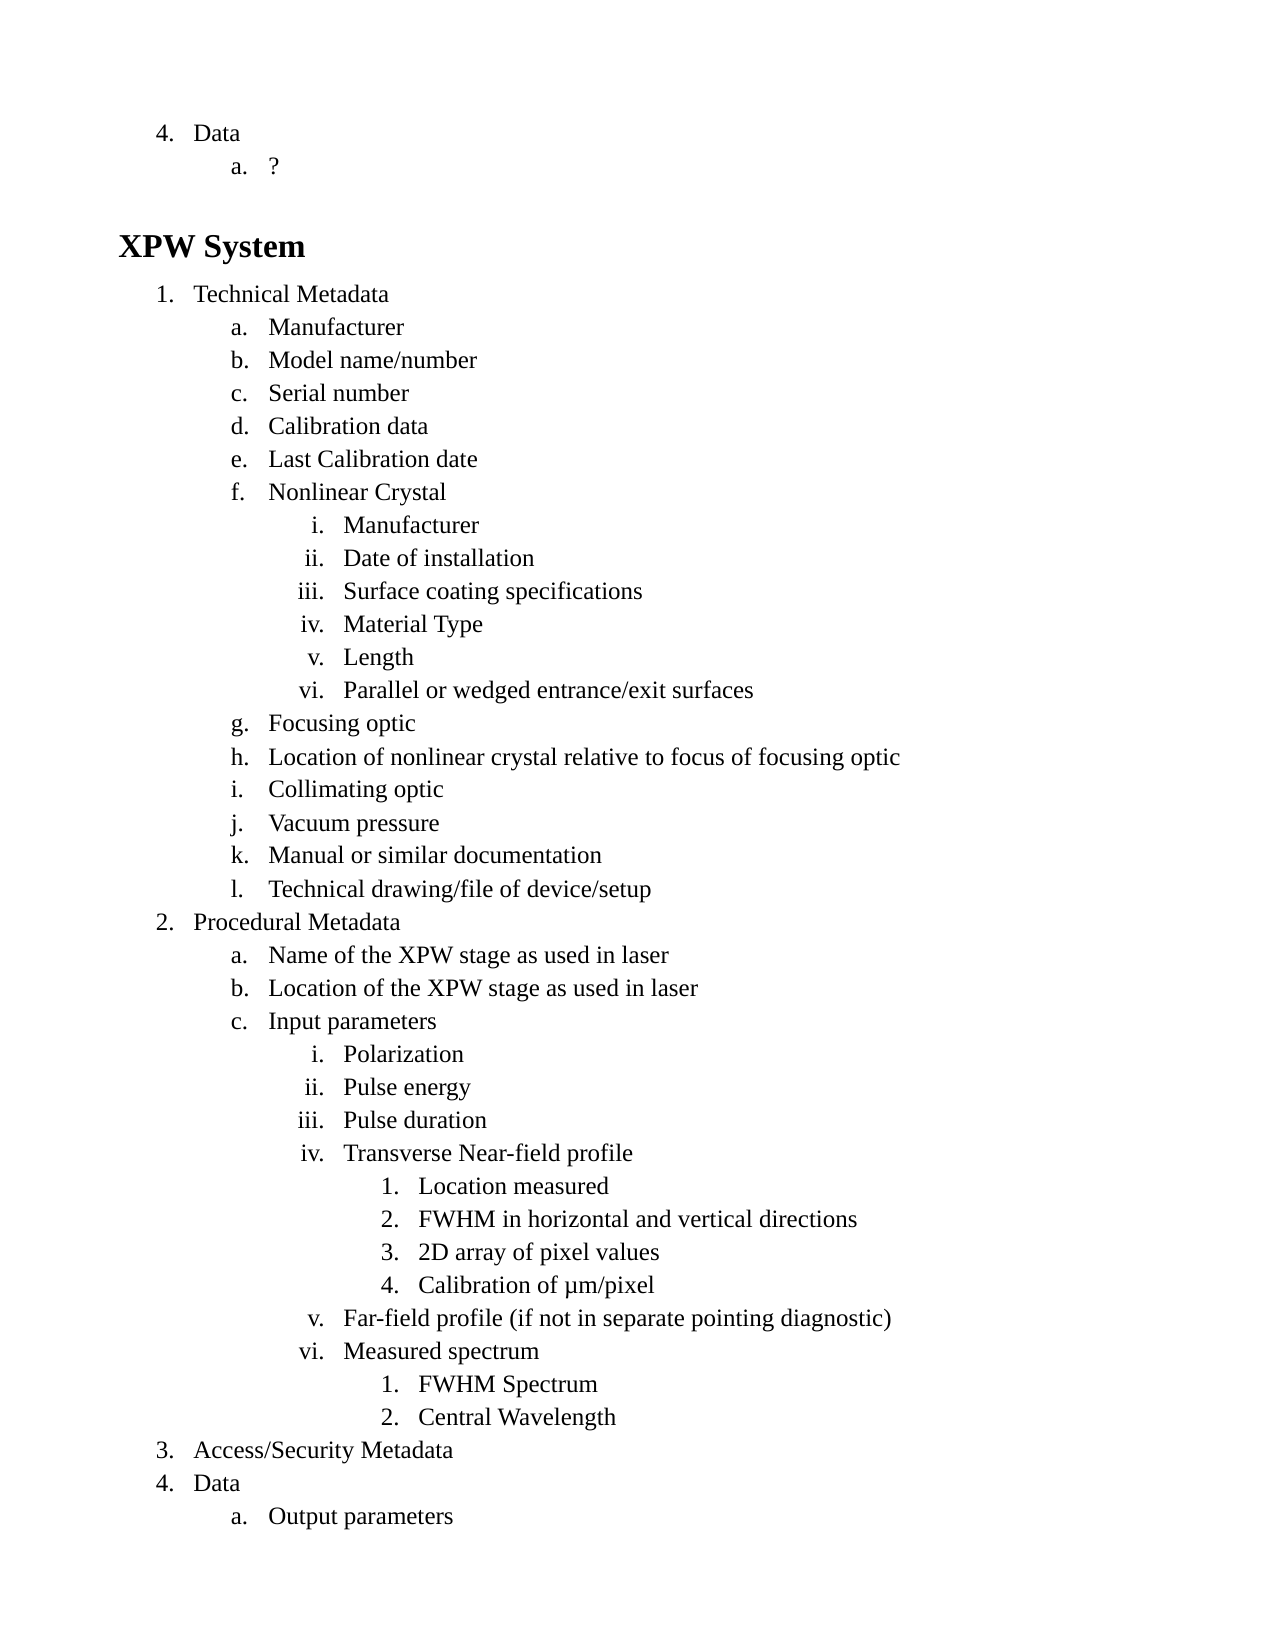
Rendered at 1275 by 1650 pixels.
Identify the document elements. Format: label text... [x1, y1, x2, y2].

list Model name/number [231, 345, 1157, 374]
list Collimating optic [231, 774, 1157, 803]
list Input parameters [231, 1006, 1157, 1034]
list Technical drawing/file of device/setup [231, 874, 1157, 902]
list Location of nonlinear crystal relative to focus of focusing optic [231, 742, 1157, 770]
list Material Type [324, 609, 1157, 638]
list Parallel or wedged entrance/exit surfaces [324, 676, 1157, 704]
list Manufacturer [231, 312, 1157, 341]
list Surface coating specifications [324, 576, 1157, 605]
list Date of installation [324, 543, 1157, 572]
list Pulse duration [324, 1105, 1157, 1133]
list Data [156, 1468, 1157, 1497]
list Focusing optic [231, 708, 1157, 737]
list Name of the XPW stage as used in laser [231, 940, 1157, 968]
list Pulse energy [324, 1072, 1157, 1101]
list Location of the XPW stage as used in laser [231, 973, 1157, 1001]
list 2D array of pixel values [381, 1237, 1157, 1266]
list Calibration data [231, 411, 1157, 440]
list Manual or similar documentation [231, 841, 1157, 869]
list Vacuum pressure [231, 808, 1157, 836]
list FWHM in horizontal and vertical directions [381, 1204, 1157, 1233]
subtitle XPW System [118, 226, 1157, 264]
list Central Wavelength [381, 1402, 1157, 1431]
list Access/Security Metadata [156, 1435, 1157, 1464]
list Data [156, 118, 1157, 147]
list Location measured [381, 1171, 1157, 1199]
list Far-field profile (if not in separate pointing diagnostic) [324, 1303, 1157, 1332]
list Transverse Near-field profile [324, 1138, 1157, 1167]
list Length [324, 642, 1157, 671]
list Manufacturer [324, 510, 1157, 539]
list Serial number [231, 378, 1157, 407]
list Last Calibration date [231, 444, 1157, 473]
list Output parameters [231, 1501, 1157, 1530]
list Polarization [324, 1039, 1157, 1067]
list Calibration of µm/pixel [381, 1270, 1157, 1299]
list ? [231, 151, 1157, 180]
list FWHM Spectrum [381, 1369, 1157, 1398]
list Measured spectrum [324, 1336, 1157, 1365]
list Technical Metadata [156, 279, 1157, 308]
list Nonlinear Crystal [231, 477, 1157, 506]
list Procedural Metadata [156, 907, 1157, 935]
